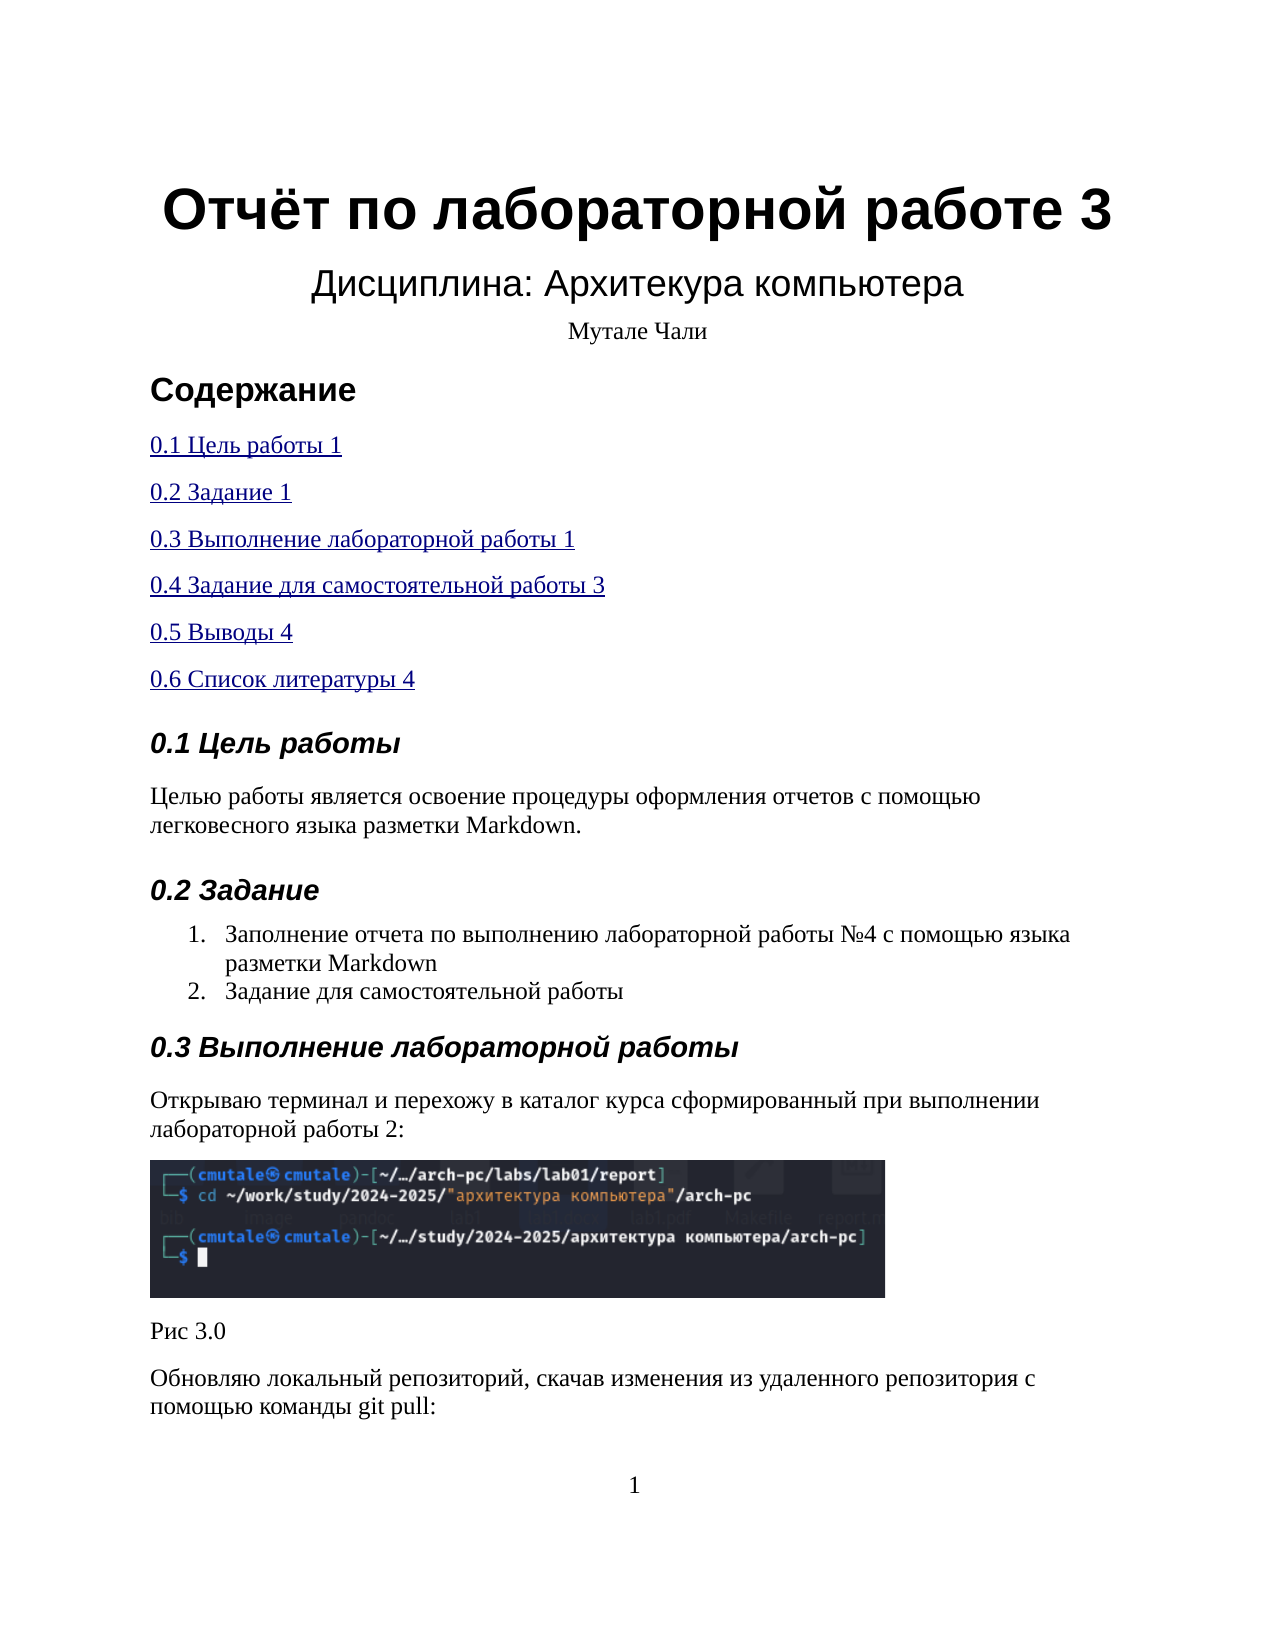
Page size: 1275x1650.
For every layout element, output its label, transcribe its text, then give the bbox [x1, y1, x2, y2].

text 0.3 Выполнение лабораторной работы 1 [150, 524, 1125, 552]
text Открываю терминал и перехожу в каталог курса сформированный при выполнении лабораторной работы 2: [150, 1085, 1125, 1143]
text 0.4 Задание для самостоятельной работы 3 [150, 570, 1125, 599]
text 0.2 Задание 1 [150, 477, 1125, 506]
text Рис 3.0 [150, 1316, 1125, 1345]
subtitle Содержание [150, 370, 1125, 409]
subtitle 0.2 Задание [150, 873, 1125, 906]
text Обновляю локальный репозиторий, скачав изменения из удаленного репозитория с помощью команды git pull: [150, 1363, 1125, 1420]
text Целью работы является освоение процедуры оформления отчетов с помощью легковесного языка разметки Markdown. [150, 781, 1125, 839]
title Отчёт по лабораторной работе 3 [150, 175, 1125, 242]
list Задание для самостоятельной работы [187, 976, 1125, 1005]
list Заполнение отчета по выполнению лабораторной работы №4 с помощью языка разметки Markdown [187, 919, 1125, 976]
subtitle Дисциплина: Архитекура компьютера [150, 261, 1125, 304]
picture [150, 1160, 886, 1298]
subtitle 0.3 Выполнение лабораторной работы [150, 1030, 1125, 1064]
text 0.5 Выводы 4 [150, 617, 1125, 646]
text 0.1 Цель работы 1 [150, 430, 1125, 459]
text 0.6 Список литературы 4 [150, 664, 1125, 692]
text Мутале Чали [150, 316, 1125, 345]
subtitle 0.1 Цель работы [150, 726, 1125, 760]
